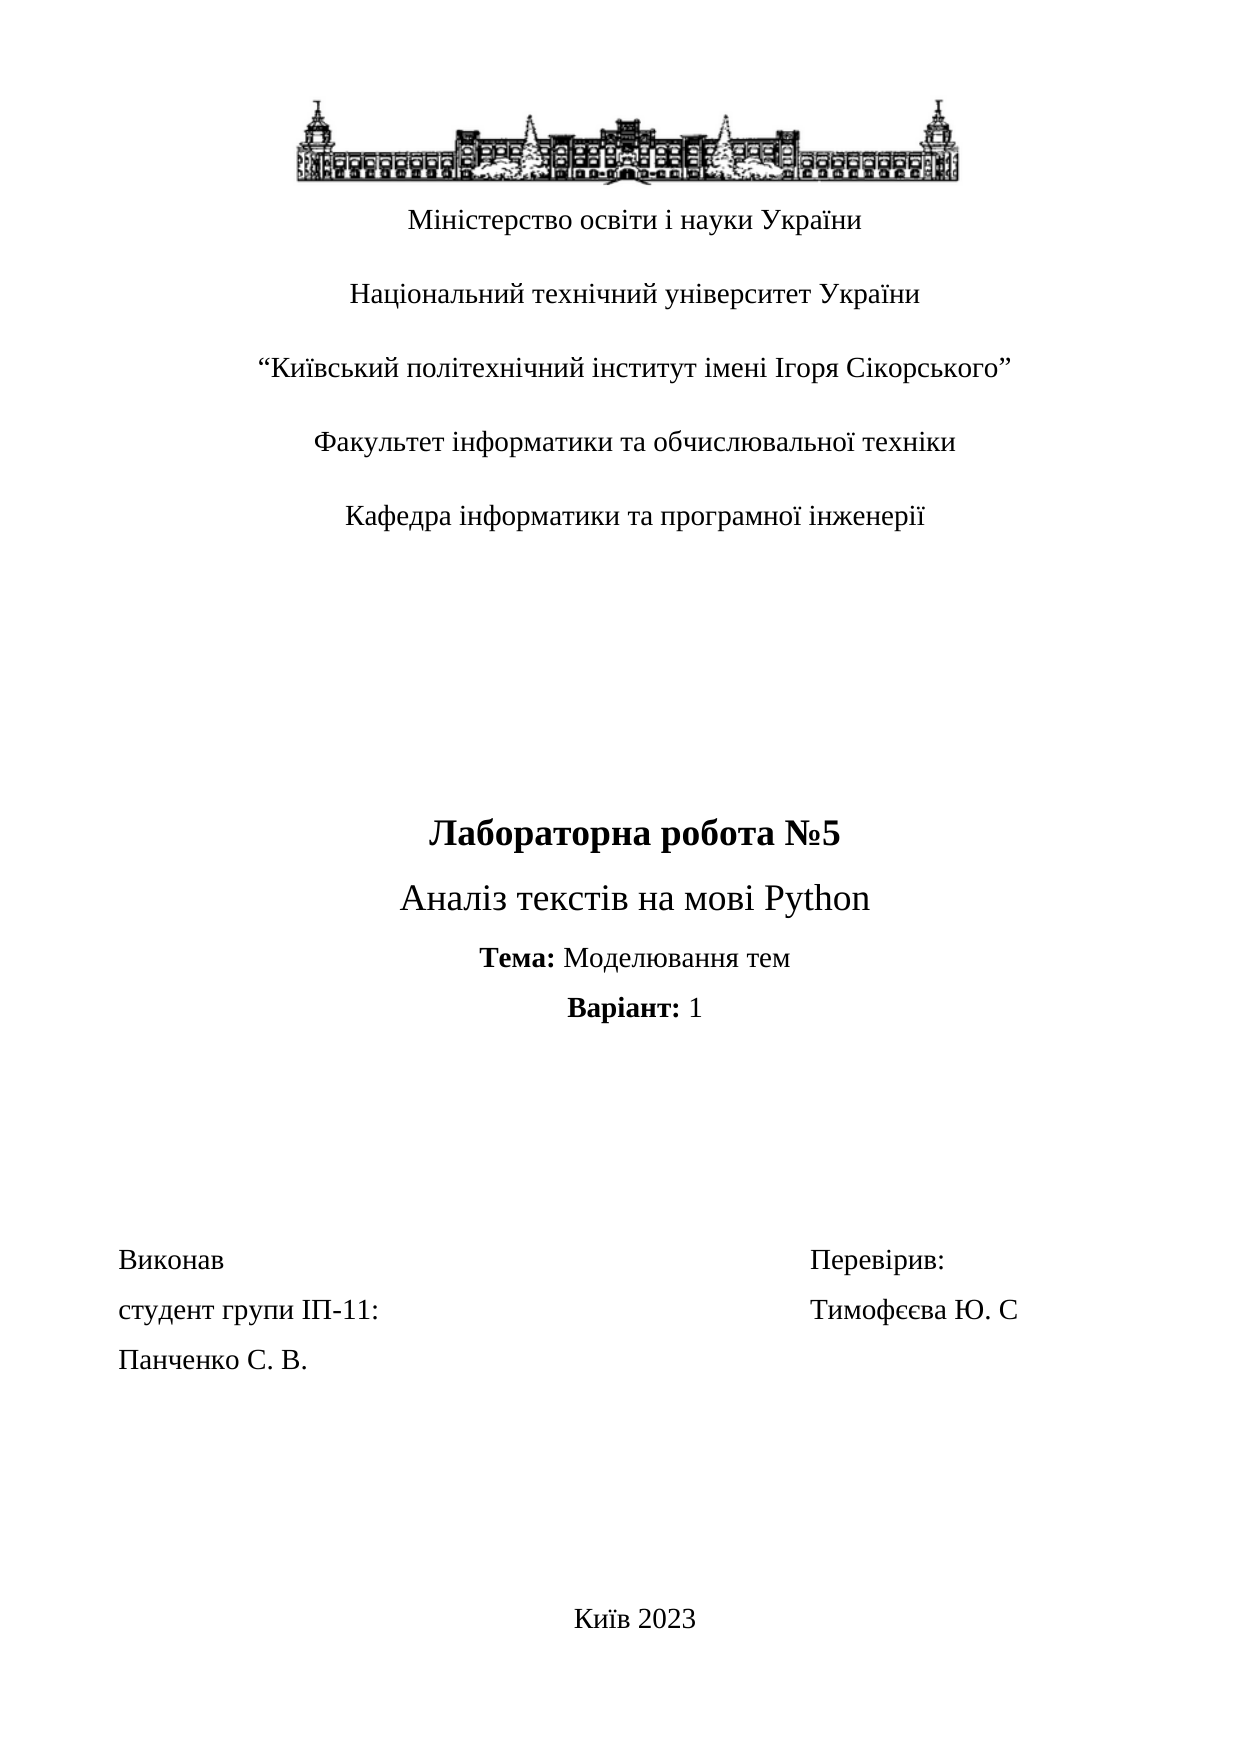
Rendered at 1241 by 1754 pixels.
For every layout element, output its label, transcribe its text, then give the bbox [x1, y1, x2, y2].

text Варіант: 1 [118, 990, 1152, 1024]
text “Київський політехнічний інститут імені Ігоря Сікорського” [118, 350, 1152, 384]
text Київ 2023 [118, 1602, 1152, 1635]
picture [259, 88, 1010, 189]
text Факультет інформатики та обчислювальної техніки [118, 424, 1152, 458]
text Аналіз текстів на мові Python [118, 875, 1152, 918]
text Панченко С. В. [118, 1342, 1152, 1376]
text студент групи ІП-11: Тимофєєва Ю. С [118, 1292, 1152, 1326]
text Тема: Моделювання тем [118, 940, 1152, 973]
text Лабораторна робота №5 [118, 811, 1152, 854]
text Національний технічний університет України [118, 276, 1152, 310]
text Міністерство освіти і науки України [118, 202, 1152, 236]
text Кафедра інформатики та програмної інженерії [118, 498, 1152, 532]
text Виконав Перевірив: [118, 1242, 1152, 1275]
